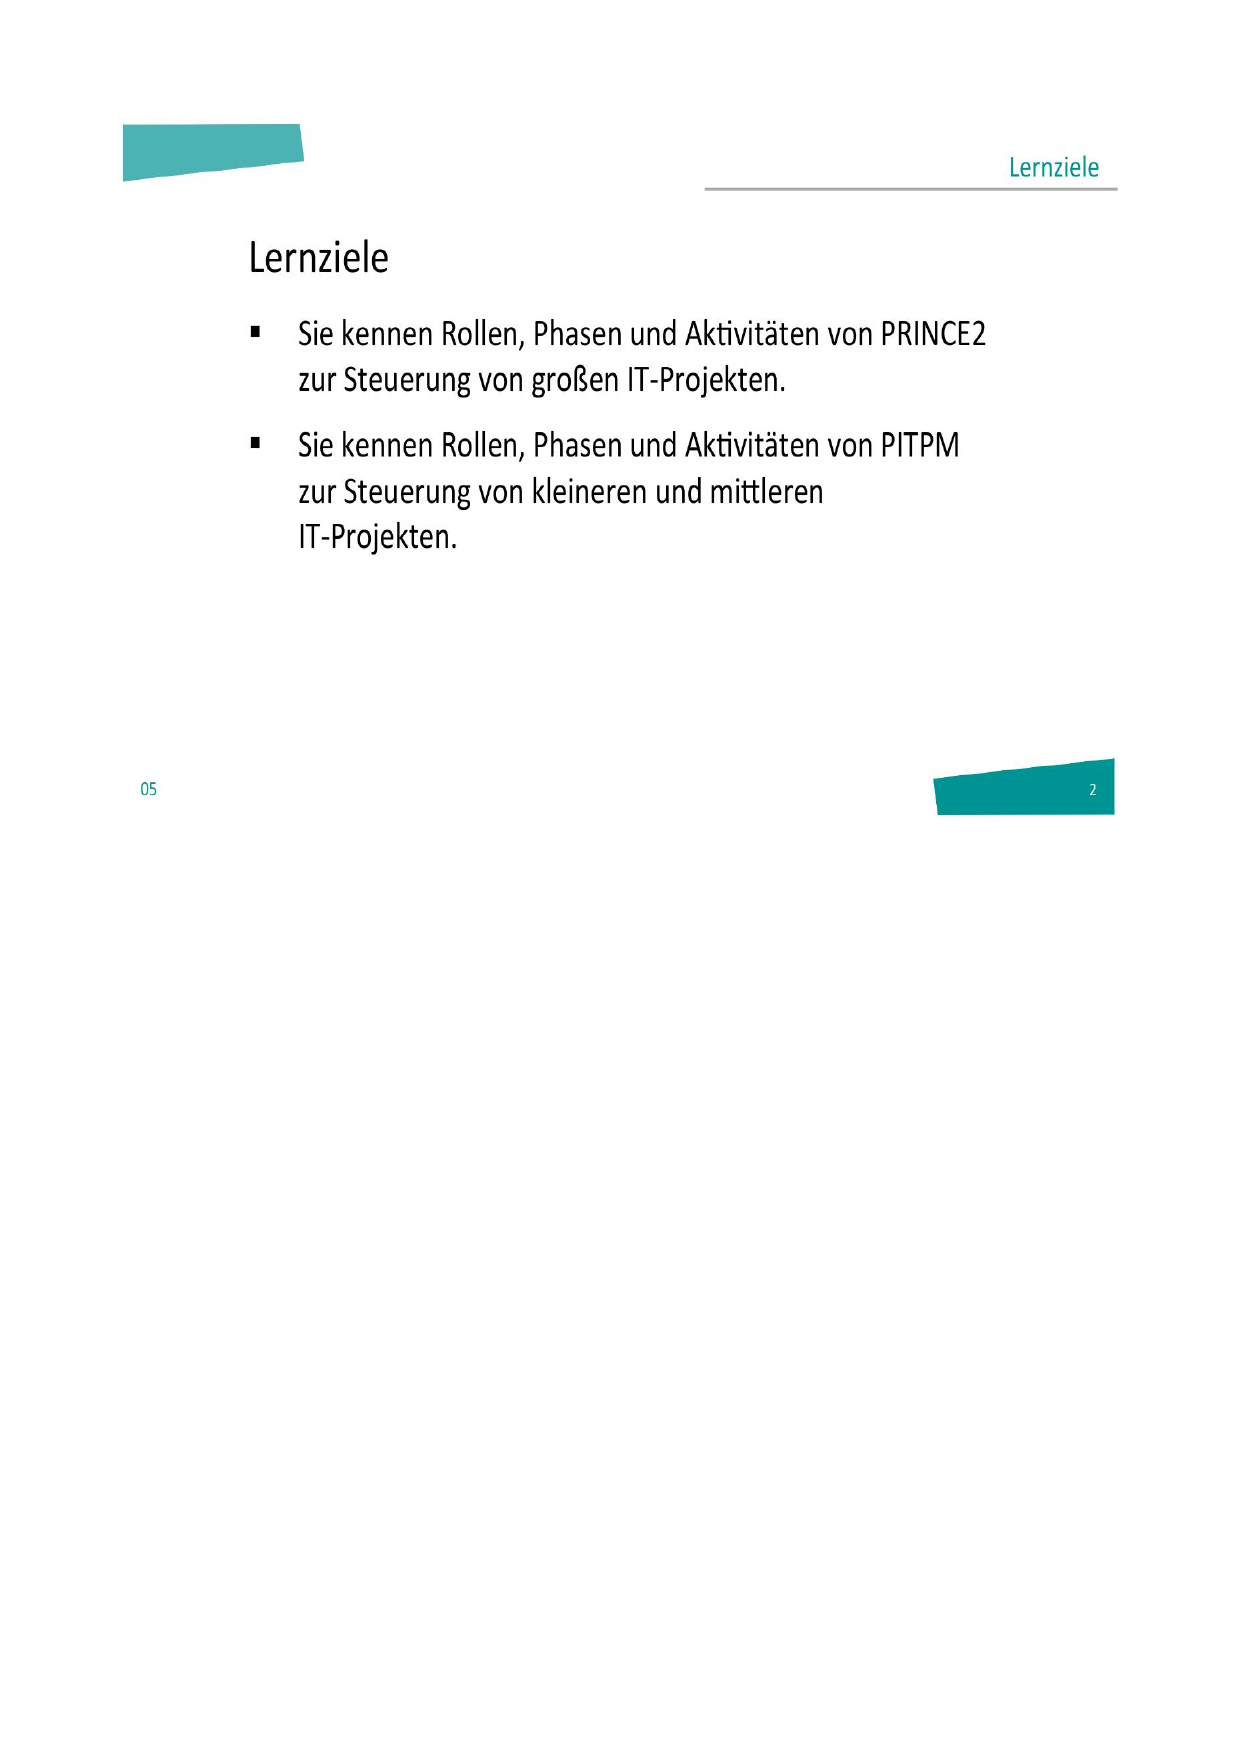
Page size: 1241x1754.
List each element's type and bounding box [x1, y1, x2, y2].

picture [118, 118, 1118, 819]
